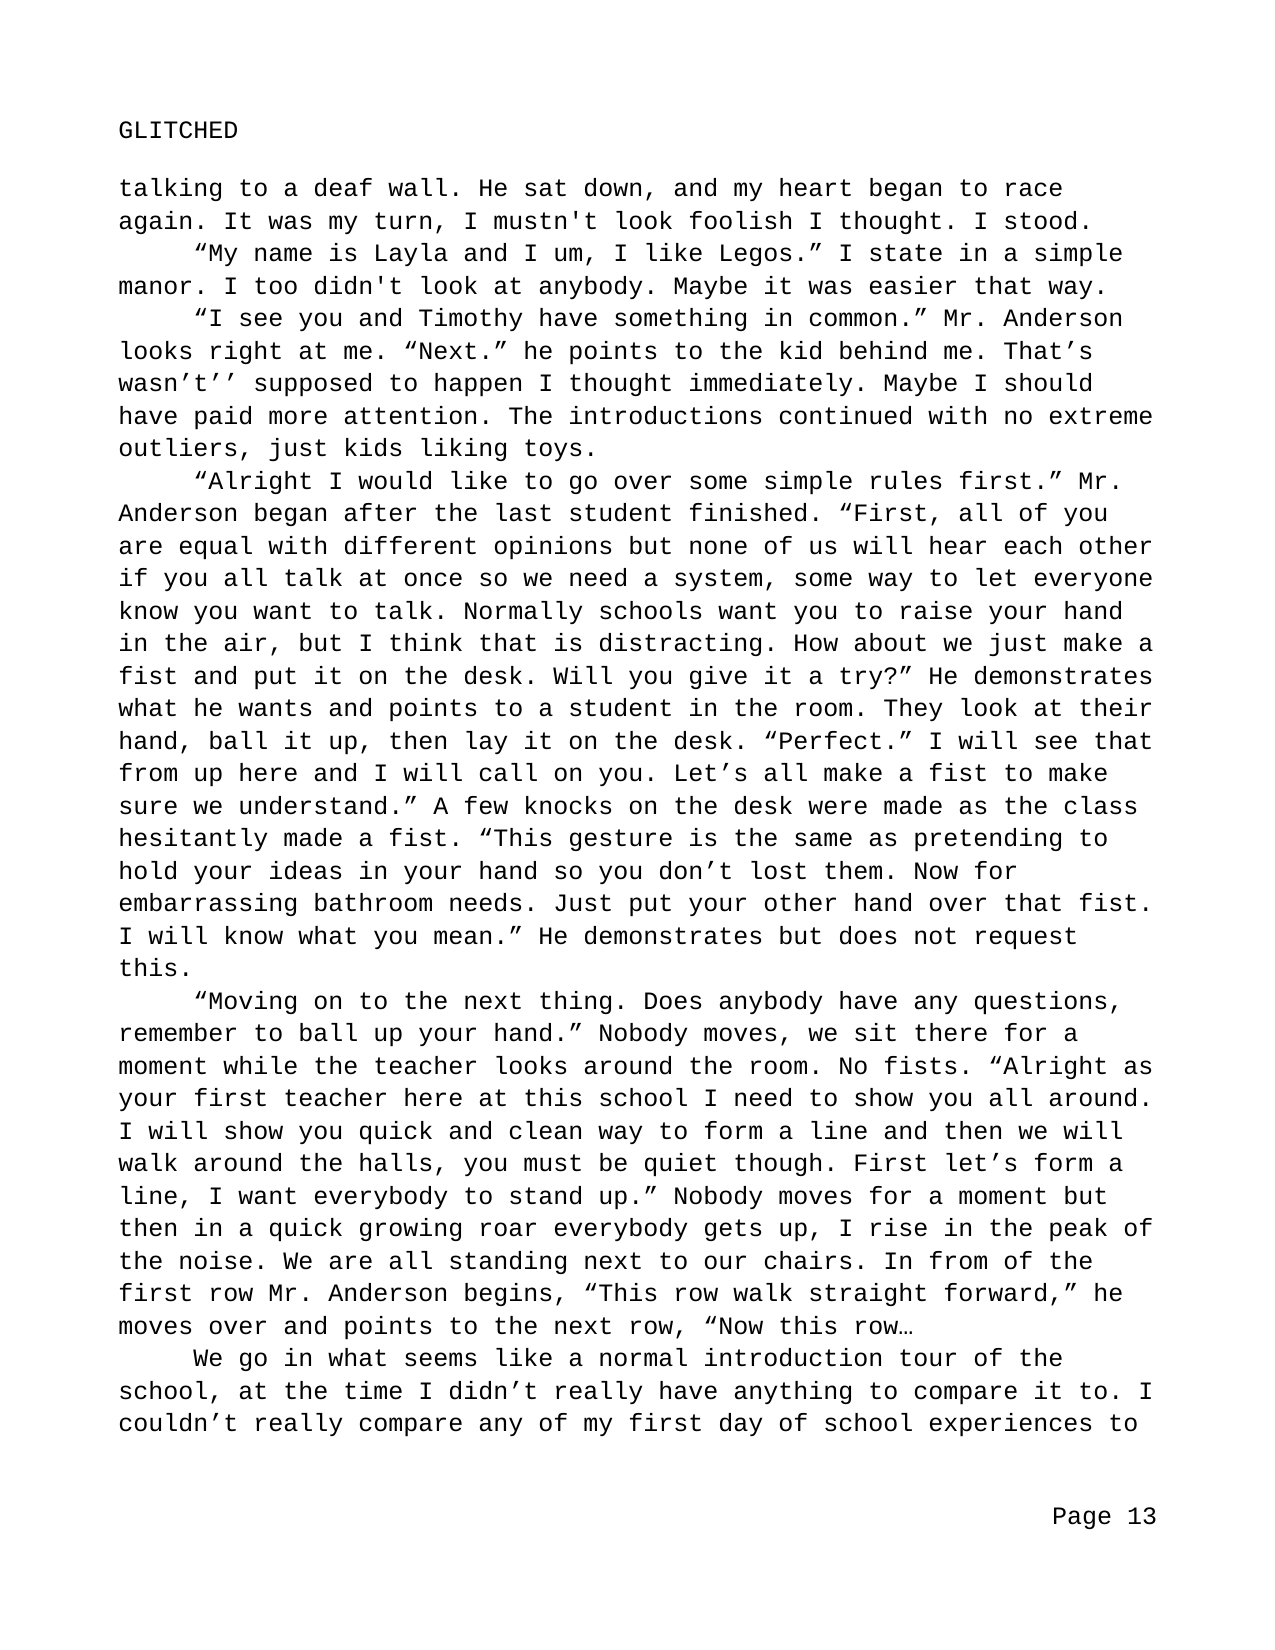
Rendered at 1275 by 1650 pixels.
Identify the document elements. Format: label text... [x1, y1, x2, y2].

text “I see you and Timothy have something in common.” Mr. Anderson looks right at me. “Next.” he points to the kid behind me. That’s wasn’t’’ supposed to happen I thought immediately. Maybe I should have paid more attention. The introductions continued with no extreme outliers, just kids liking toys. [118, 306, 1157, 464]
text “My name is Layla and I um, I like Legos.” I state in a simple manor. I too didn't look at anybody. Maybe it was easier that way. [118, 241, 1157, 302]
text talking to a deaf wall. He sat down, and my heart began to race again. It was my turn, I mustn't look foolish I thought. I stood. [118, 176, 1157, 237]
text “Moving on to the next thing. Does anybody have any questions, remember to ball up your hand.” Nobody moves, we sit there for a moment while the teacher looks around the room. No fists. “Alright as your first teacher here at this school I need to show you all around. I will show you quick and clean way to form a line and then we will walk around the halls, you must be quiet though. First let’s form a line, I want everybody to stand up.” Nobody moves for a moment but then in a quick growing roar everybody gets up, I rise in the peak of the noise. We are all standing next to our chairs. In from of the first row Mr. Anderson begins, “This row walk straight forward,” he moves over and points to the next row, “Now this row… [118, 988, 1157, 1342]
text We go in what seems like a normal introduction tour of the school, at the time I didn’t really have anything to compare it to. I couldn’t really compare any of my first day of school experiences to [118, 1346, 1157, 1439]
text “Alright I would like to go over some simple rules first.” Mr. Anderson began after the last student finished. “First, all of you are equal with different opinions but none of us will hear each other if you all talk at once so we need a system, some way to let everyone know you want to talk. Normally schools want you to raise your hand in the air, but I think that is distracting. How about we just make a fist and put it on the desk. Will you give it a try?” He demonstrates what he wants and points to a student in the room. They look at their hand, ball it up, then lay it on the desk. “Perfect.” I will see that from up here and I will call on you. Let’s all make a fist to make sure we understand.” A few knocks on the desk were made as the class hesitantly made a fist. “This gesture is the same as pretending to hold your ideas in your hand so you don’t lost them. Now for embarrassing bathroom needs. Just put your other hand over that fist. I will know what you mean.” He demonstrates but does not request this. [118, 468, 1157, 984]
